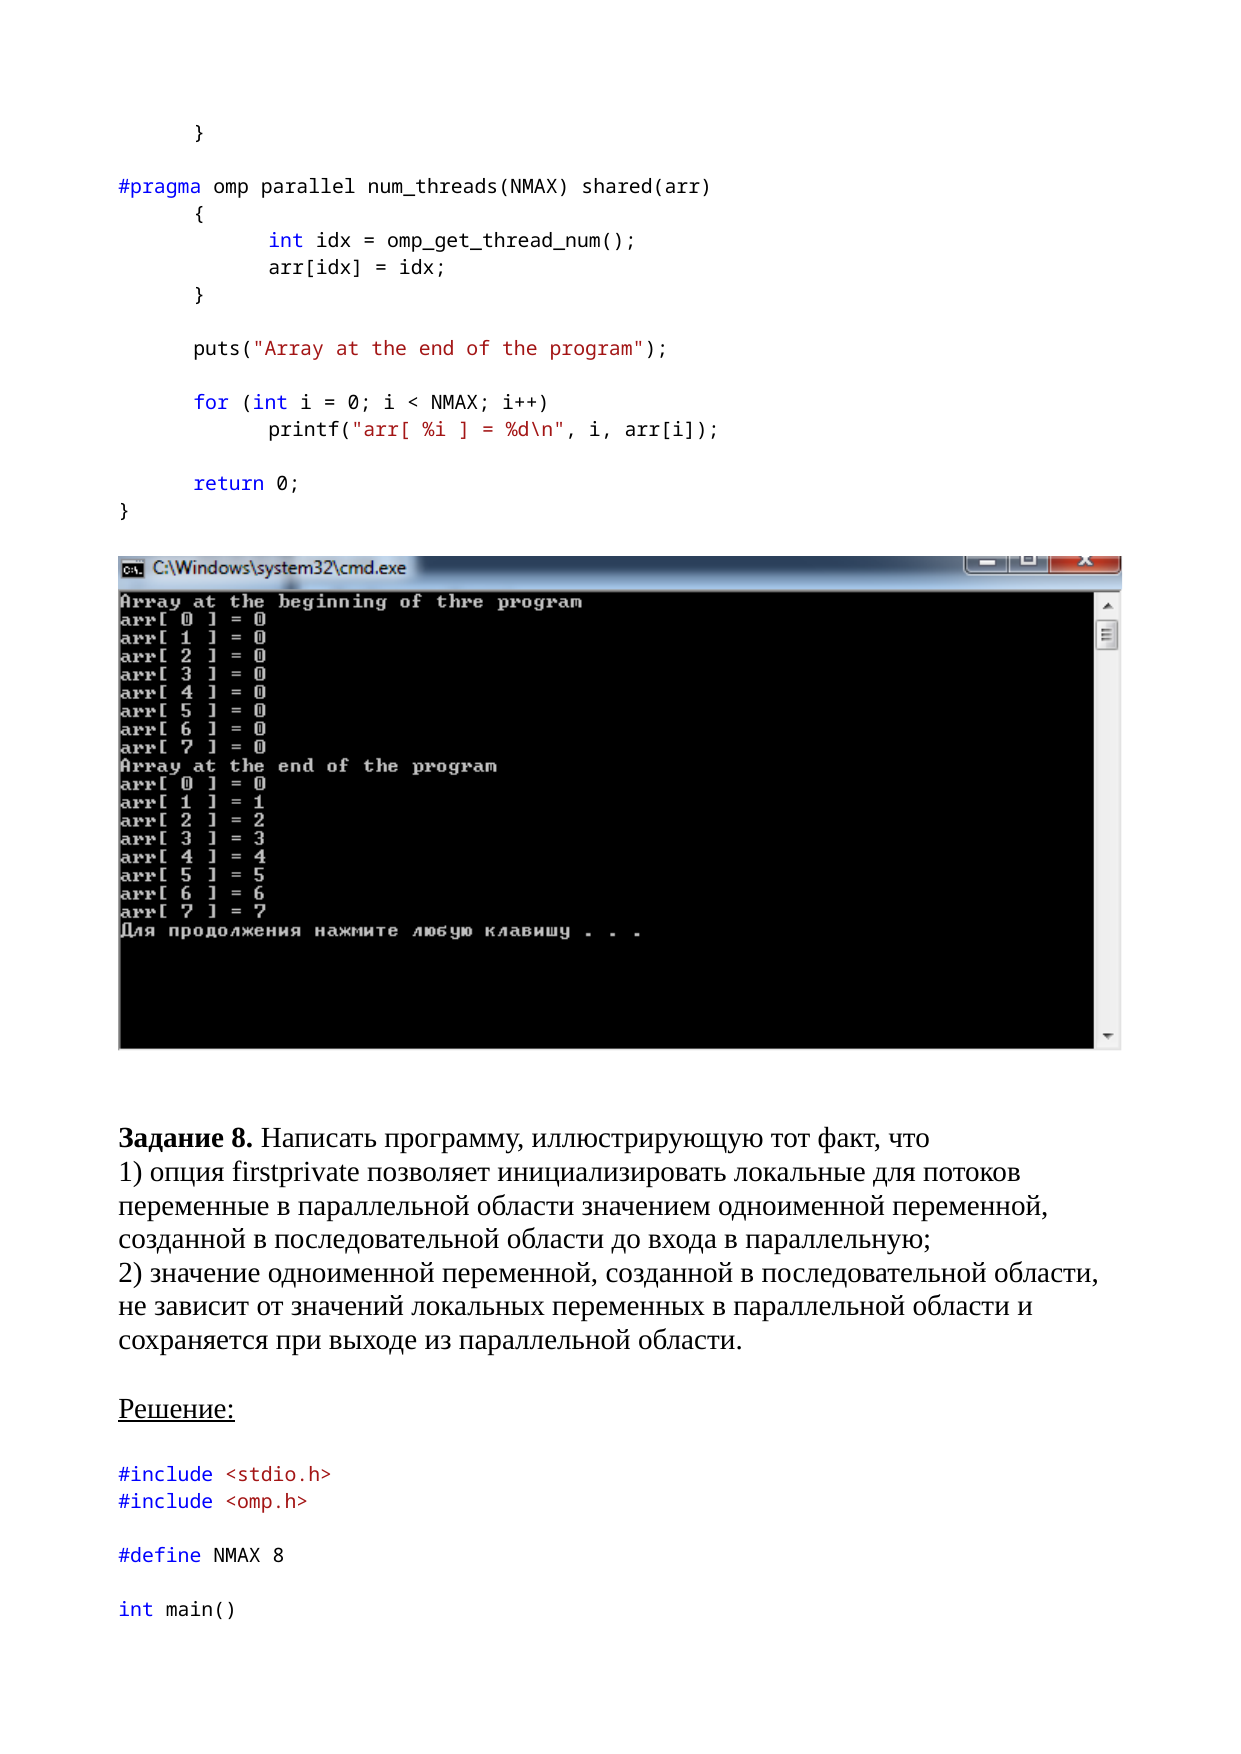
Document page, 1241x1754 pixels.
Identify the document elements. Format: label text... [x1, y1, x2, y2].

text #include <omp.h> [118, 1487, 1122, 1514]
text { [118, 199, 1122, 226]
text for (int i = 0; i < NMAX; i++) [118, 388, 1122, 415]
text Решение: [118, 1391, 1122, 1424]
text printf("arr[ %i ] = %d\n", i, arr[i]); [118, 415, 1122, 442]
text } [118, 118, 1122, 145]
picture [118, 556, 1123, 1052]
text 2) значение одноименной переменной, созданной в последовательной области, не зависит от значений локальных переменных в параллельной области и сохраняется при выходе из параллельной области. [118, 1255, 1122, 1355]
text puts("Array at the end of the program"); [118, 334, 1122, 361]
text int main() [118, 1595, 1122, 1622]
text Задание 8. Написать программу, иллюстрирующую тот факт, что [118, 1121, 1122, 1154]
text #include <stdio.h> [118, 1460, 1122, 1487]
text } [118, 280, 1122, 307]
text 1) опция firstprivate позволяет инициализировать локальные для потоков переменные в параллельной области значением одноименной переменной, созданной в последовательной области до входа в параллельную; [118, 1154, 1122, 1255]
text #define NMAX 8 [118, 1541, 1122, 1568]
text #pragma omp parallel num_threads(NMAX) shared(arr) [118, 172, 1122, 199]
text } [118, 496, 1122, 523]
text return 0; [118, 469, 1122, 496]
text int idx = omp_get_thread_num(); [118, 226, 1122, 253]
text arr[idx] = idx; [118, 253, 1122, 280]
